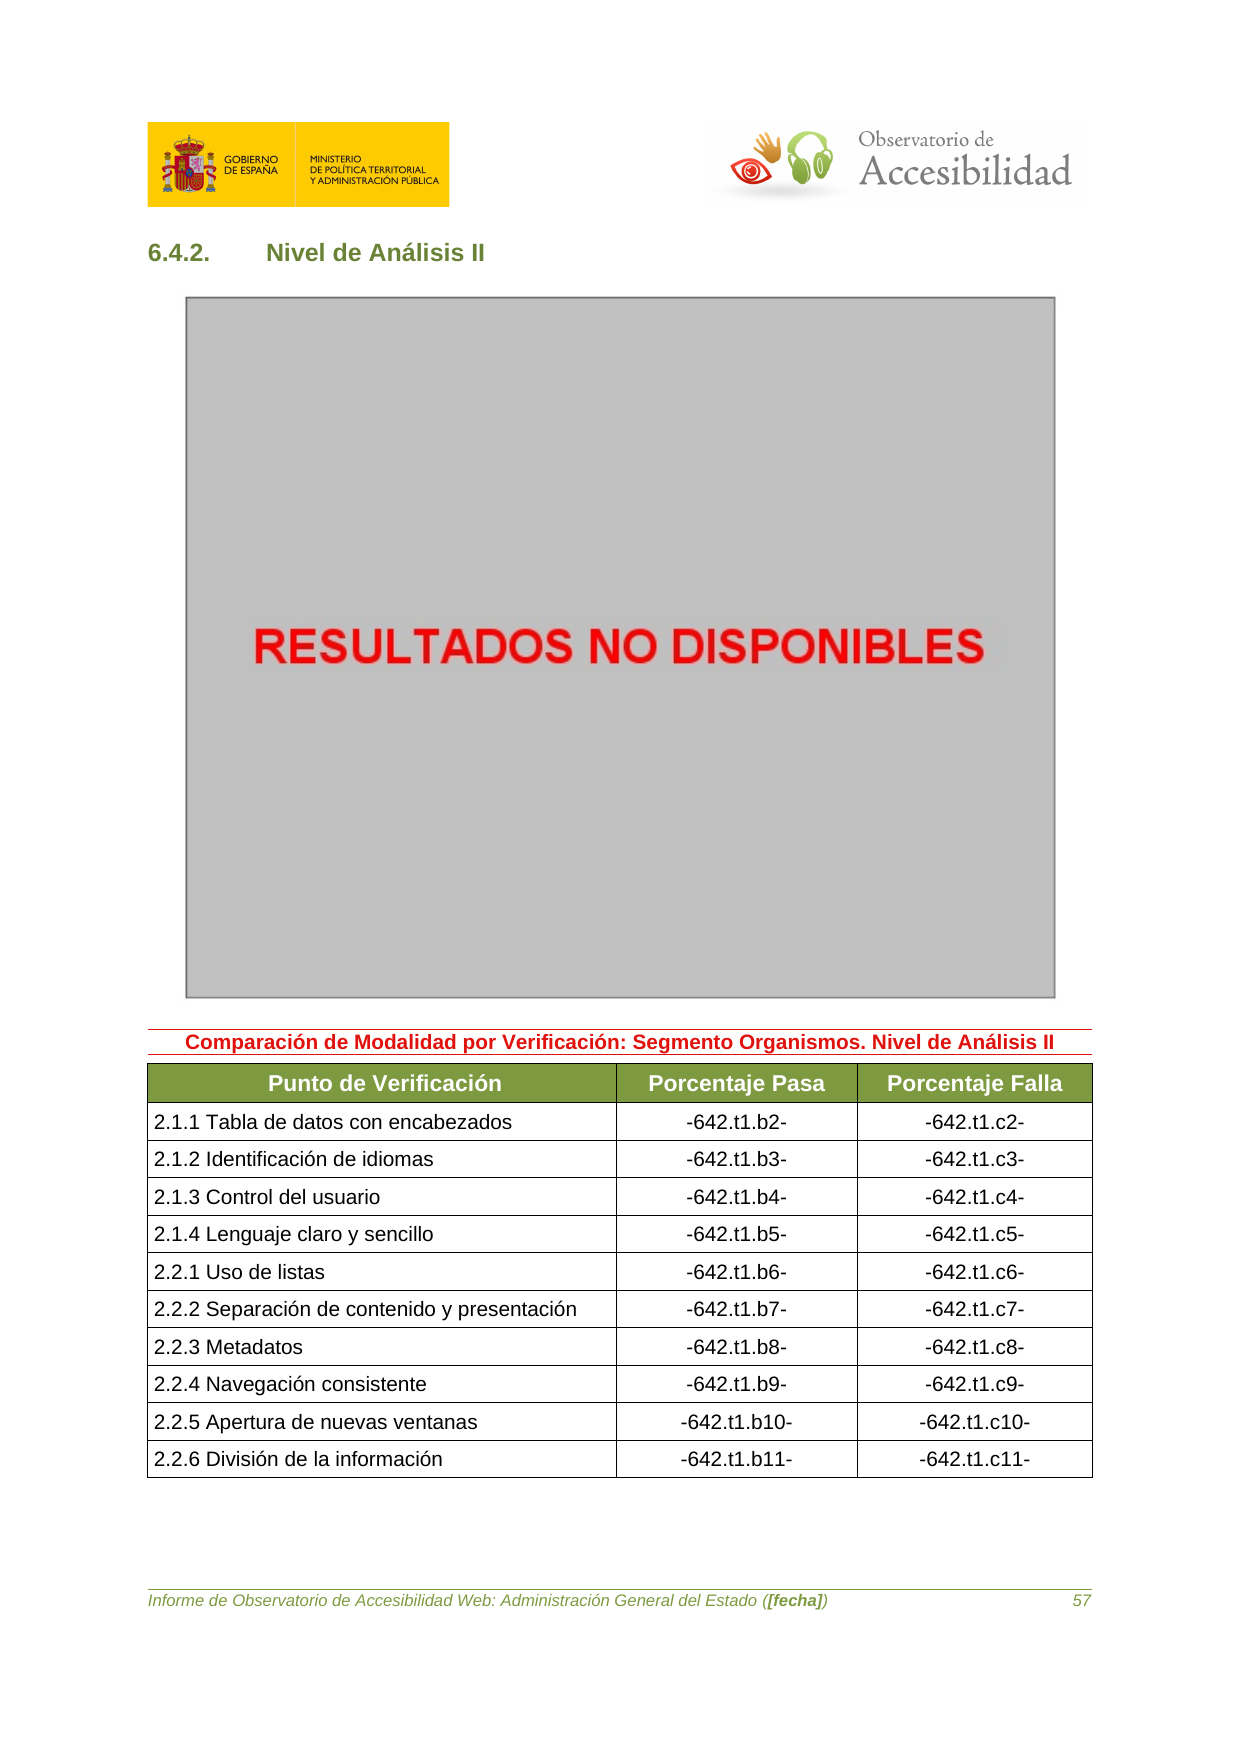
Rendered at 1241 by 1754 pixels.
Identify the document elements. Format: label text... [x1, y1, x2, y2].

table_cell -642.t1.c11- [858, 1441, 1092, 1477]
table_cell -642.t1.c6- [858, 1253, 1092, 1290]
table_cell 2.1.2 Identificación de idiomas [148, 1141, 616, 1177]
table_cell 2.1.4 Lenguaje claro y sencillo [148, 1216, 616, 1252]
table_cell -642.t1.c7- [858, 1291, 1092, 1327]
table_cell -642.t1.b4- [617, 1178, 857, 1215]
table_cell -642.t1.b8- [617, 1328, 857, 1365]
table_cell -642.t1.c10- [858, 1403, 1092, 1440]
list Nivel de Análisis II [148, 238, 1092, 267]
table_cell -642.t1.c2- [858, 1103, 1092, 1140]
table_cell 2.2.1 Uso de listas [148, 1253, 616, 1290]
table_cell 2.2.6 División de la información [148, 1441, 616, 1477]
table_cell -642.t1.c9- [858, 1366, 1092, 1402]
table_cell -642.t1.c4- [858, 1178, 1092, 1215]
table_cell 2.2.5 Apertura de nuevas ventanas [148, 1403, 616, 1440]
table_cell -642.t1.b3- [617, 1141, 857, 1177]
table_header Punto de Verificación [148, 1064, 616, 1102]
table_cell 2.2.3 Metadatos [148, 1328, 616, 1365]
table_cell 2.2.4 Navegación consistente [148, 1366, 616, 1402]
table_cell 2.2.2 Separación de contenido y presentación [148, 1291, 616, 1327]
table_cell -642.t1.c3- [858, 1141, 1092, 1177]
text Comparación de Modalidad por Verificación: Segmento Organismos. Nivel de Análisis II [148, 1030, 1092, 1054]
table_cell 2.1.1 Tabla de datos con encabezados [148, 1103, 616, 1140]
table_cell -642.t1.c5- [858, 1216, 1092, 1252]
table_header Porcentaje Pasa [617, 1064, 857, 1102]
table_cell -642.t1.b6- [617, 1253, 857, 1290]
table_cell -642.t1.b2- [617, 1103, 857, 1140]
table_cell -642.t1.c8- [858, 1328, 1092, 1365]
table_cell -642.t1.b9- [617, 1366, 857, 1402]
table_cell -642.t1.b10- [617, 1403, 857, 1440]
table_cell -642.t1.b11- [617, 1441, 857, 1477]
table_cell 2.1.3 Control del usuario [148, 1178, 616, 1215]
table_cell -642.t1.b5- [617, 1216, 857, 1252]
table_cell -642.t1.b7- [617, 1291, 857, 1327]
table_header Porcentaje Falla [858, 1064, 1092, 1102]
